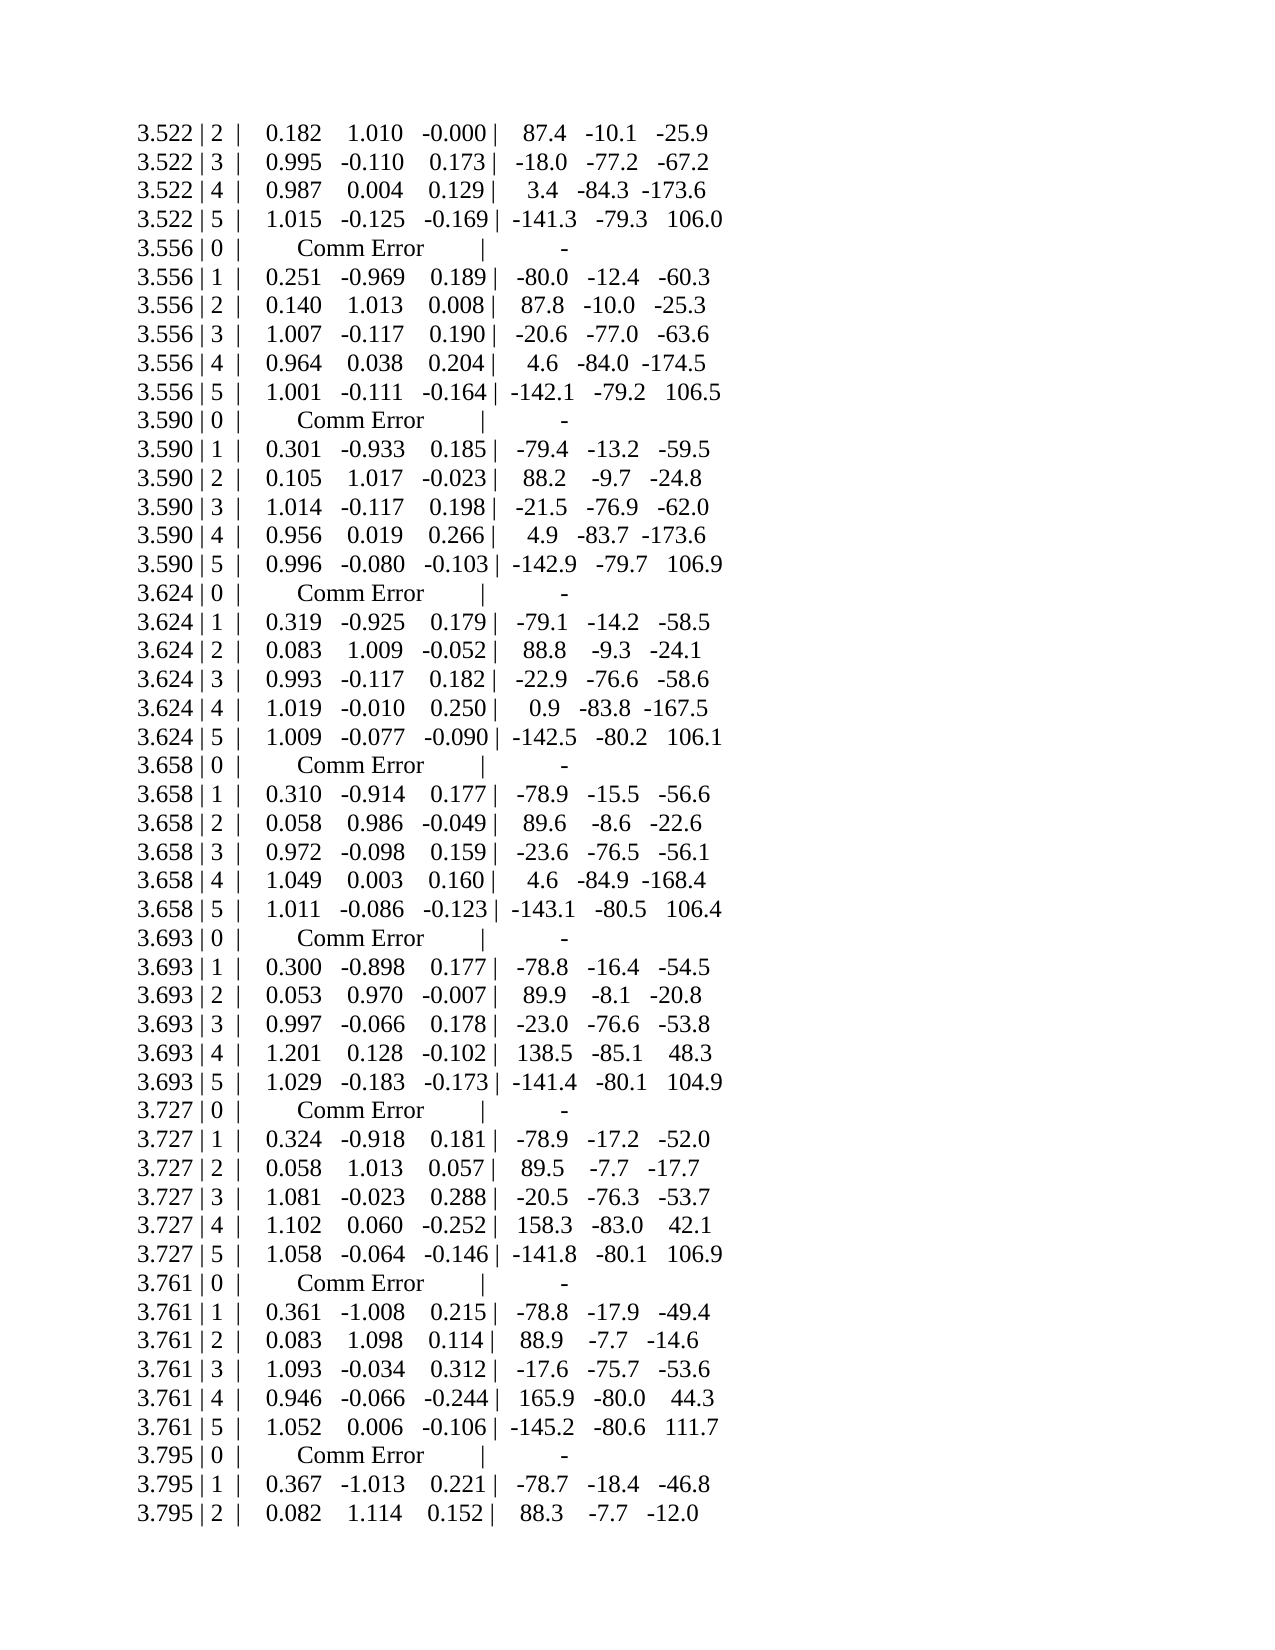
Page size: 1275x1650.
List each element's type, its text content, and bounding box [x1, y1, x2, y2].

text 3.624 | 4 | 1.019 -0.010 0.250 | 0.9 -83.8 -167.5 [118, 693, 1157, 722]
text 3.590 | 1 | 0.301 -0.933 0.185 | -79.4 -13.2 -59.5 [118, 434, 1157, 463]
text 3.761 | 2 | 0.083 1.098 0.114 | 88.9 -7.7 -14.6 [118, 1326, 1157, 1354]
text 3.658 | 3 | 0.972 -0.098 0.159 | -23.6 -76.5 -56.1 [118, 837, 1157, 866]
text 3.693 | 0 | Comm Error | - [118, 923, 1157, 952]
text 3.522 | 4 | 0.987 0.004 0.129 | 3.4 -84.3 -173.6 [118, 176, 1157, 204]
text 3.556 | 2 | 0.140 1.013 0.008 | 87.8 -10.0 -25.3 [118, 291, 1157, 319]
text 3.556 | 1 | 0.251 -0.969 0.189 | -80.0 -12.4 -60.3 [118, 262, 1157, 291]
text 3.795 | 2 | 0.082 1.114 0.152 | 88.3 -7.7 -12.0 [118, 1498, 1157, 1527]
text 3.624 | 5 | 1.009 -0.077 -0.090 | -142.5 -80.2 106.1 [118, 722, 1157, 751]
text 3.624 | 0 | Comm Error | - [118, 578, 1157, 607]
text 3.727 | 2 | 0.058 1.013 0.057 | 89.5 -7.7 -17.7 [118, 1153, 1157, 1182]
text 3.556 | 4 | 0.964 0.038 0.204 | 4.6 -84.0 -174.5 [118, 348, 1157, 377]
text 3.658 | 1 | 0.310 -0.914 0.177 | -78.9 -15.5 -56.6 [118, 779, 1157, 808]
text 3.624 | 2 | 0.083 1.009 -0.052 | 88.8 -9.3 -24.1 [118, 636, 1157, 664]
text 3.761 | 3 | 1.093 -0.034 0.312 | -17.6 -75.7 -53.6 [118, 1354, 1157, 1383]
text 3.693 | 2 | 0.053 0.970 -0.007 | 89.9 -8.1 -20.8 [118, 981, 1157, 1009]
text 3.658 | 0 | Comm Error | - [118, 751, 1157, 779]
text 3.590 | 4 | 0.956 0.019 0.266 | 4.9 -83.7 -173.6 [118, 521, 1157, 549]
text 3.556 | 5 | 1.001 -0.111 -0.164 | -142.1 -79.2 106.5 [118, 377, 1157, 406]
text 3.693 | 3 | 0.997 -0.066 0.178 | -23.0 -76.6 -53.8 [118, 1009, 1157, 1038]
text 3.658 | 5 | 1.011 -0.086 -0.123 | -143.1 -80.5 106.4 [118, 894, 1157, 923]
text 3.522 | 5 | 1.015 -0.125 -0.169 | -141.3 -79.3 106.0 [118, 204, 1157, 233]
text 3.658 | 2 | 0.058 0.986 -0.049 | 89.6 -8.6 -22.6 [118, 808, 1157, 837]
text 3.522 | 3 | 0.995 -0.110 0.173 | -18.0 -77.2 -67.2 [118, 147, 1157, 176]
text 3.761 | 5 | 1.052 0.006 -0.106 | -145.2 -80.6 111.7 [118, 1412, 1157, 1441]
text 3.693 | 1 | 0.300 -0.898 0.177 | -78.8 -16.4 -54.5 [118, 952, 1157, 981]
text 3.795 | 1 | 0.367 -1.013 0.221 | -78.7 -18.4 -46.8 [118, 1469, 1157, 1498]
text 3.590 | 2 | 0.105 1.017 -0.023 | 88.2 -9.7 -24.8 [118, 463, 1157, 492]
text 3.556 | 3 | 1.007 -0.117 0.190 | -20.6 -77.0 -63.6 [118, 319, 1157, 348]
text 3.624 | 1 | 0.319 -0.925 0.179 | -79.1 -14.2 -58.5 [118, 607, 1157, 636]
text 3.761 | 4 | 0.946 -0.066 -0.244 | 165.9 -80.0 44.3 [118, 1383, 1157, 1412]
text 3.727 | 4 | 1.102 0.060 -0.252 | 158.3 -83.0 42.1 [118, 1211, 1157, 1239]
text 3.727 | 1 | 0.324 -0.918 0.181 | -78.9 -17.2 -52.0 [118, 1124, 1157, 1153]
text 3.556 | 0 | Comm Error | - [118, 233, 1157, 262]
text 3.761 | 0 | Comm Error | - [118, 1268, 1157, 1297]
text 3.761 | 1 | 0.361 -1.008 0.215 | -78.8 -17.9 -49.4 [118, 1297, 1157, 1326]
text 3.795 | 0 | Comm Error | - [118, 1441, 1157, 1469]
text 3.658 | 4 | 1.049 0.003 0.160 | 4.6 -84.9 -168.4 [118, 866, 1157, 894]
text 3.590 | 3 | 1.014 -0.117 0.198 | -21.5 -76.9 -62.0 [118, 492, 1157, 521]
text 3.727 | 0 | Comm Error | - [118, 1096, 1157, 1124]
text 3.522 | 2 | 0.182 1.010 -0.000 | 87.4 -10.1 -25.9 [118, 118, 1157, 147]
text 3.693 | 4 | 1.201 0.128 -0.102 | 138.5 -85.1 48.3 [118, 1038, 1157, 1067]
text 3.590 | 0 | Comm Error | - [118, 406, 1157, 434]
text 3.624 | 3 | 0.993 -0.117 0.182 | -22.9 -76.6 -58.6 [118, 664, 1157, 693]
text 3.590 | 5 | 0.996 -0.080 -0.103 | -142.9 -79.7 106.9 [118, 549, 1157, 578]
text 3.727 | 5 | 1.058 -0.064 -0.146 | -141.8 -80.1 106.9 [118, 1239, 1157, 1268]
text 3.693 | 5 | 1.029 -0.183 -0.173 | -141.4 -80.1 104.9 [118, 1067, 1157, 1096]
text 3.727 | 3 | 1.081 -0.023 0.288 | -20.5 -76.3 -53.7 [118, 1182, 1157, 1211]
